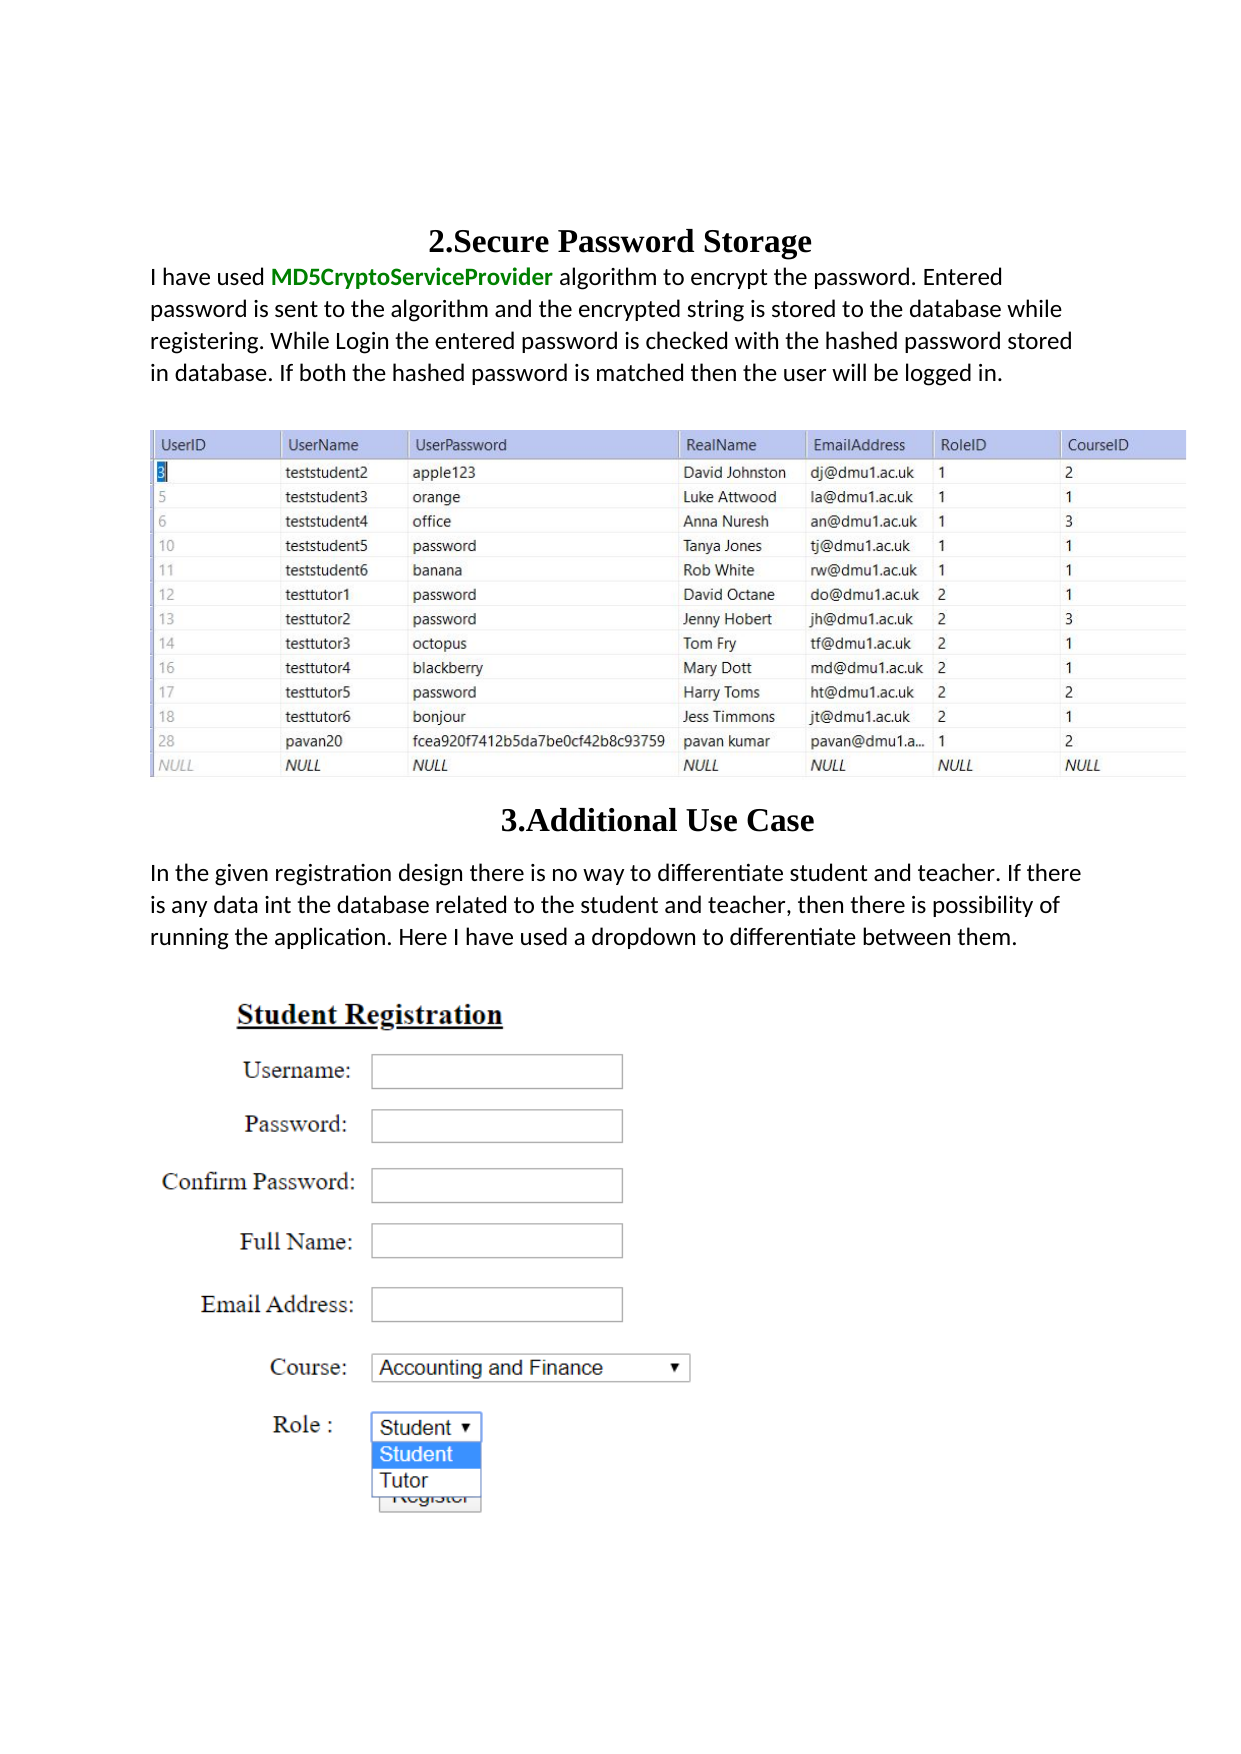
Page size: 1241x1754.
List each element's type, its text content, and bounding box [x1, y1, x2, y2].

text In the given registration design there is no way to differentiate student and teacher. If there is any data int the database related to the student and teacher, then there is possibility of running the application. Here I have used a dropdown to differentiate between them. [150, 857, 1090, 951]
text 3.Additional Use Case [150, 800, 1090, 838]
subtitle 2.Secure Password Storage [150, 221, 1090, 259]
text I have used MD5CryptoServiceProvider algorithm to encrypt the password. Entered password is sent to the algorithm and the encrypted string is stored to the database while registering. While Login the entered password is checked with the hashed password stored in database. If both the hashed password is matched then the user will be logged in. [150, 261, 1090, 388]
